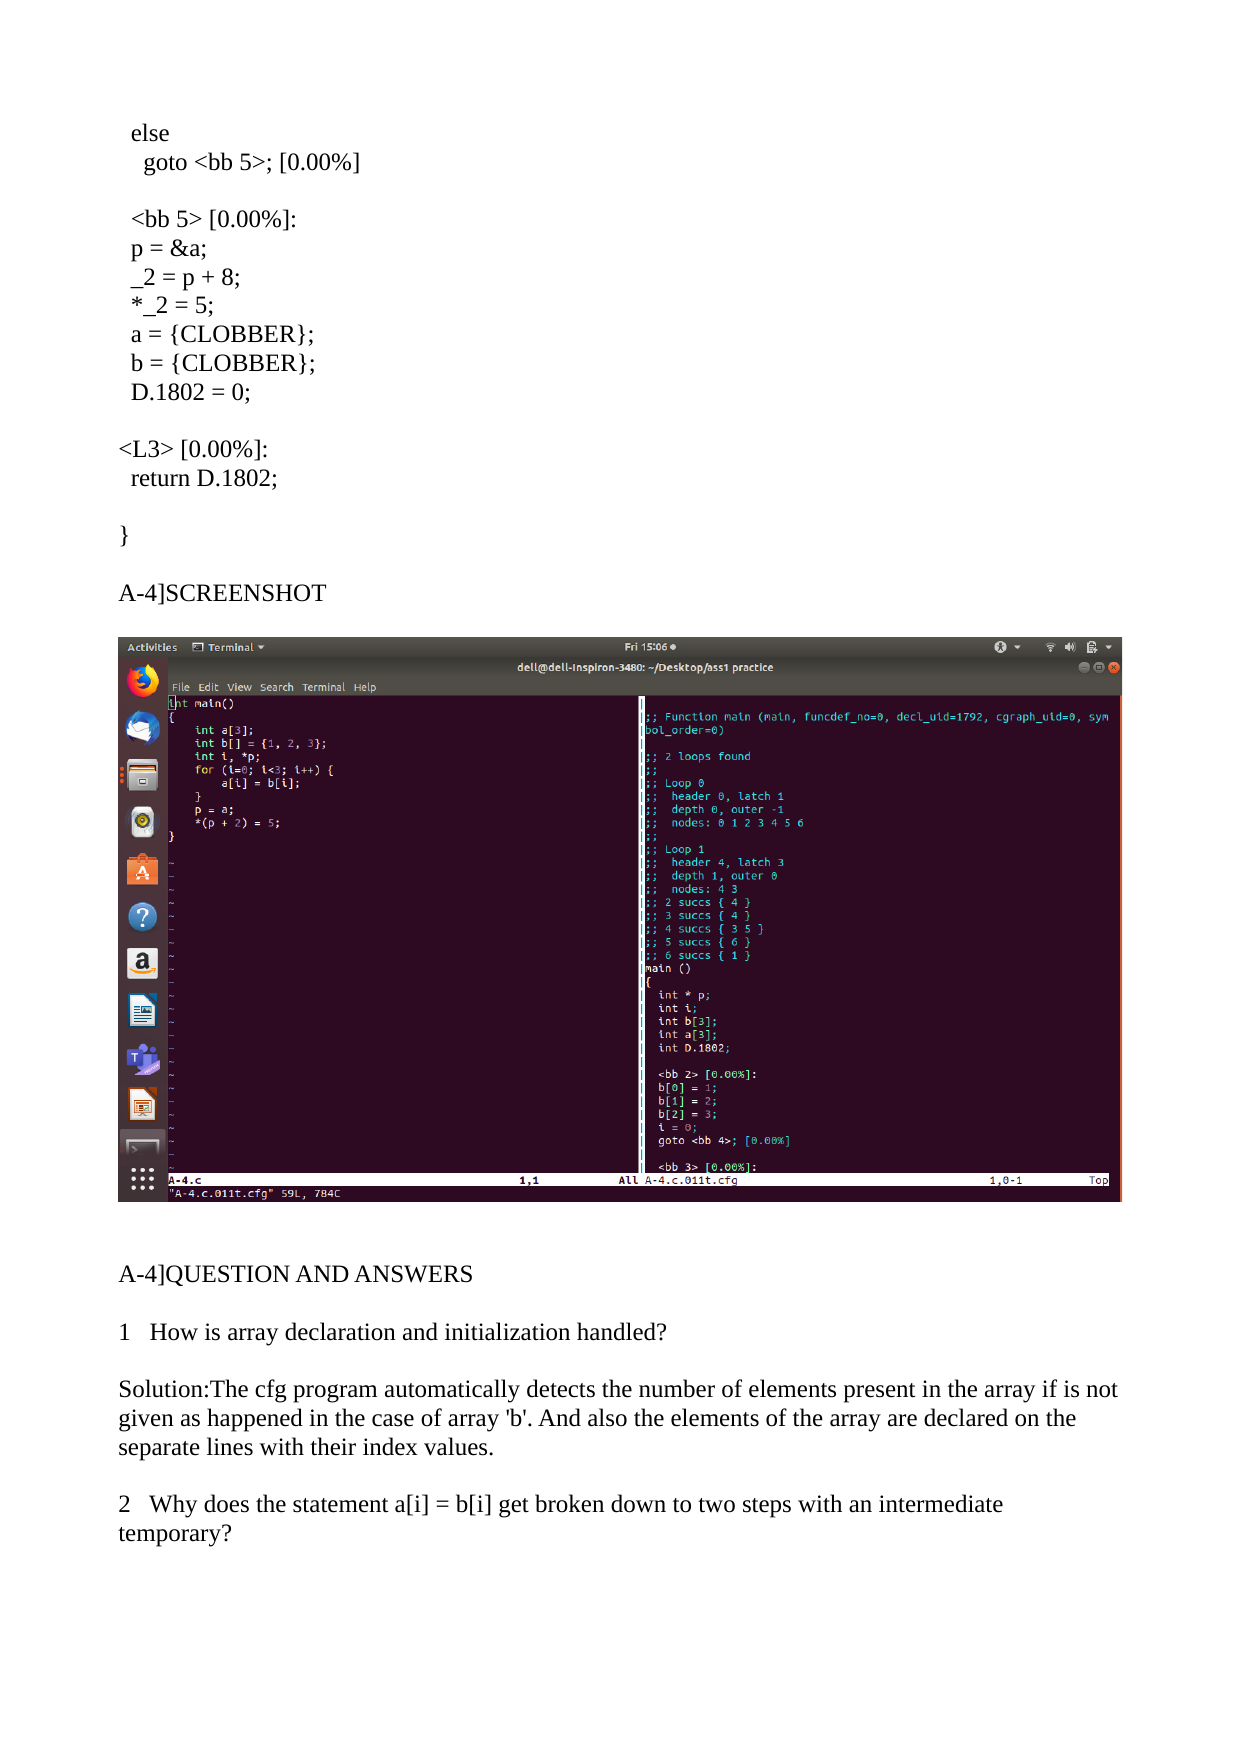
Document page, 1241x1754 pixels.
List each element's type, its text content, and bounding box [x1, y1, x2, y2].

text goto <bb 5>; [0.00%] [118, 147, 1122, 176]
text 2 Why does the statement a[i] = b[i] get broken down to two steps with an intermediate temporary? [118, 1489, 1122, 1547]
text <bb 5> [0.00%]: [118, 204, 1122, 233]
text Solution:The cfg program automatically detects the number of elements present in the array if is not given as happened in the case of array 'b'. And also the elements of the array are declared on the separate lines with their index values. [118, 1374, 1122, 1460]
text 1 How is array declaration and initialization handled? [118, 1317, 1122, 1345]
text D.1802 = 0; [118, 377, 1122, 406]
text else [118, 118, 1122, 147]
text p = &a; [118, 233, 1122, 262]
picture [118, 637, 1123, 1202]
text <L3> [0.00%]: [118, 434, 1122, 463]
text *_2 = 5; [118, 291, 1122, 319]
text b = {CLOBBER}; [118, 348, 1122, 377]
text A-4]QUESTION AND ANSWERS [118, 1259, 1122, 1288]
text return D.1802; [118, 463, 1122, 492]
text } [118, 521, 1122, 549]
text A-4]SCREENSHOT [118, 578, 1122, 607]
text a = {CLOBBER}; [118, 319, 1122, 348]
text _2 = p + 8; [118, 262, 1122, 291]
